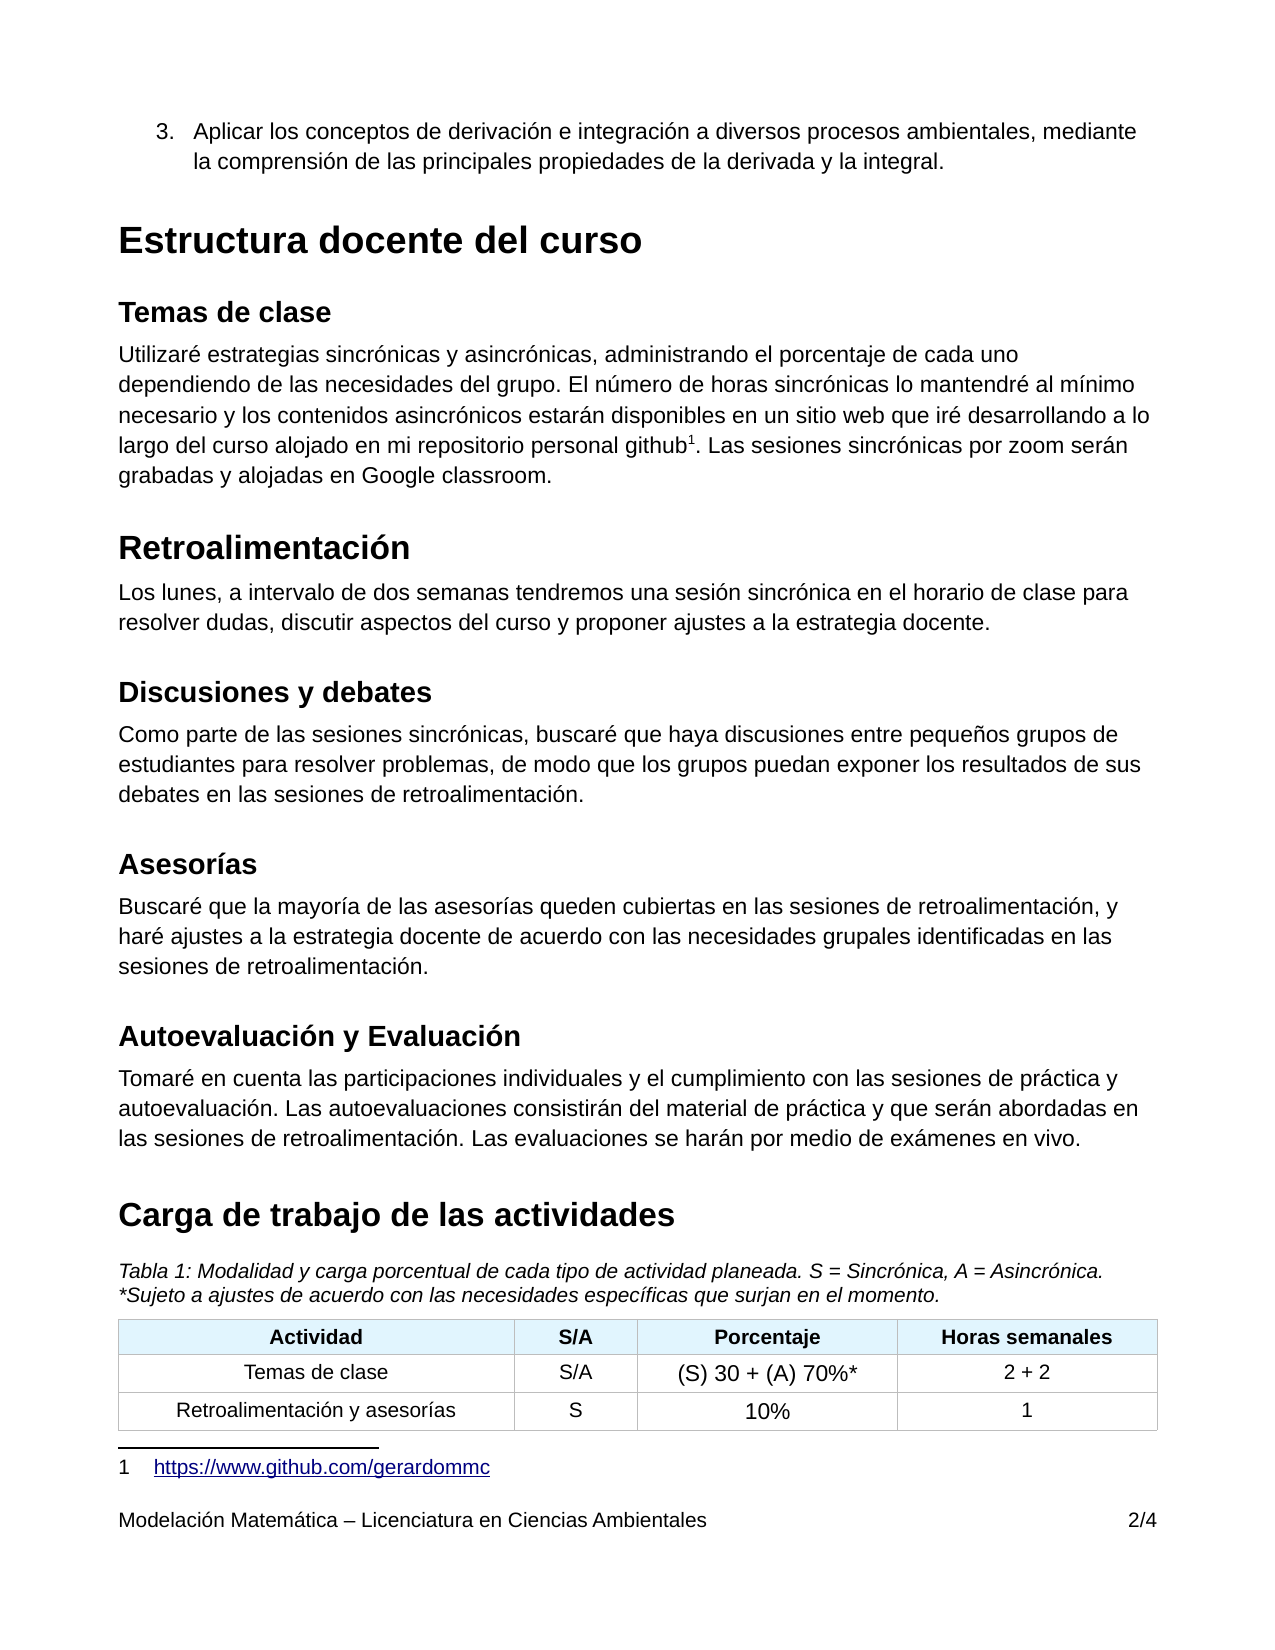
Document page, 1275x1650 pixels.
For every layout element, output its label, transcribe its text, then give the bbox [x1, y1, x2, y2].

table_cell 1 [898, 1393, 1157, 1430]
text Como parte de las sesiones sincrónicas, buscaré que haya discusiones entre pequeños grupos de estudiantes para resolver problemas, de modo que los grupos puedan exponer los resultados de sus debates en las sesiones de retroalimentación. [118, 721, 1157, 807]
table_header S/A [515, 1320, 637, 1354]
text Buscaré que la mayoría de las asesorías queden cubiertas en las sesiones de retroalimentación, y haré ajustes a la estrategia docente de acuerdo con las necesidades grupales identificadas en las sesiones de retroalimentación. [118, 893, 1157, 979]
table_cell (S) 30 + (A) 70%* [638, 1355, 897, 1392]
table_cell Retroalimentación y asesorías [119, 1393, 514, 1430]
subtitle Temas de clase [118, 295, 1157, 329]
text Utilizaré estrategias sincrónicas y asincrónicas, administrando el porcentaje de cada uno dependiendo de las necesidades del grupo. El número de horas sincrónicas lo mantendré al mínimo necesario y los contenidos asincrónicos estarán disponibles en un sitio web que iré desarrollando a lo largo del curso alojado en mi repositorio personal github. Las sesiones sincrónicas por zoom serán grabadas y alojadas en Google classroom. [118, 341, 1157, 488]
subtitle Estructura docente del curso [118, 218, 1157, 262]
text Tomaré en cuenta las participaciones individuales y el cumplimiento con las sesiones de práctica y autoevaluación. Las autoevaluaciones consistirán del material de práctica y que serán abordadas en las sesiones de retroalimentación. Las evaluaciones se harán por medio de exámenes en vivo. [118, 1065, 1157, 1152]
table_header Actividad [119, 1320, 514, 1354]
subtitle Discusiones y debates [118, 674, 1157, 708]
subtitle Retroalimentación [118, 528, 1157, 566]
list Aplicar los conceptos de derivación e integración a diversos procesos ambientales, mediante la comprensión de las principales propiedades de la derivada y la integral. [156, 118, 1157, 175]
table_cell S/A [515, 1355, 637, 1392]
table_header Horas semanales [898, 1320, 1157, 1354]
subtitle Carga de trabajo de las actividades [118, 1195, 1157, 1233]
text Tabla 1: Modalidad y carga porcentual de cada tipo de actividad planeada. S = Sincrónica, A = Asincrónica. *Sujeto a ajustes de acuerdo con las necesidades específicas que surjan en el momento. [118, 1258, 1157, 1306]
text Los lunes, a intervalo de dos semanas tendremos una sesión sincrónica en el horario de clase para resolver dudas, discutir aspectos del curso y proponer ajustes a la estrategia docente. [118, 579, 1157, 635]
subtitle Autoevaluación y Evaluación [118, 1019, 1157, 1052]
table_cell 2 + 2 [898, 1355, 1157, 1392]
subtitle Asesorías [118, 847, 1157, 880]
text https://www.github.com/gerardommc [118, 1454, 1157, 1478]
table_cell S [515, 1393, 637, 1430]
table_cell Temas de clase [119, 1355, 514, 1392]
table_header Porcentaje [638, 1320, 897, 1354]
table_cell 10% [638, 1393, 897, 1430]
